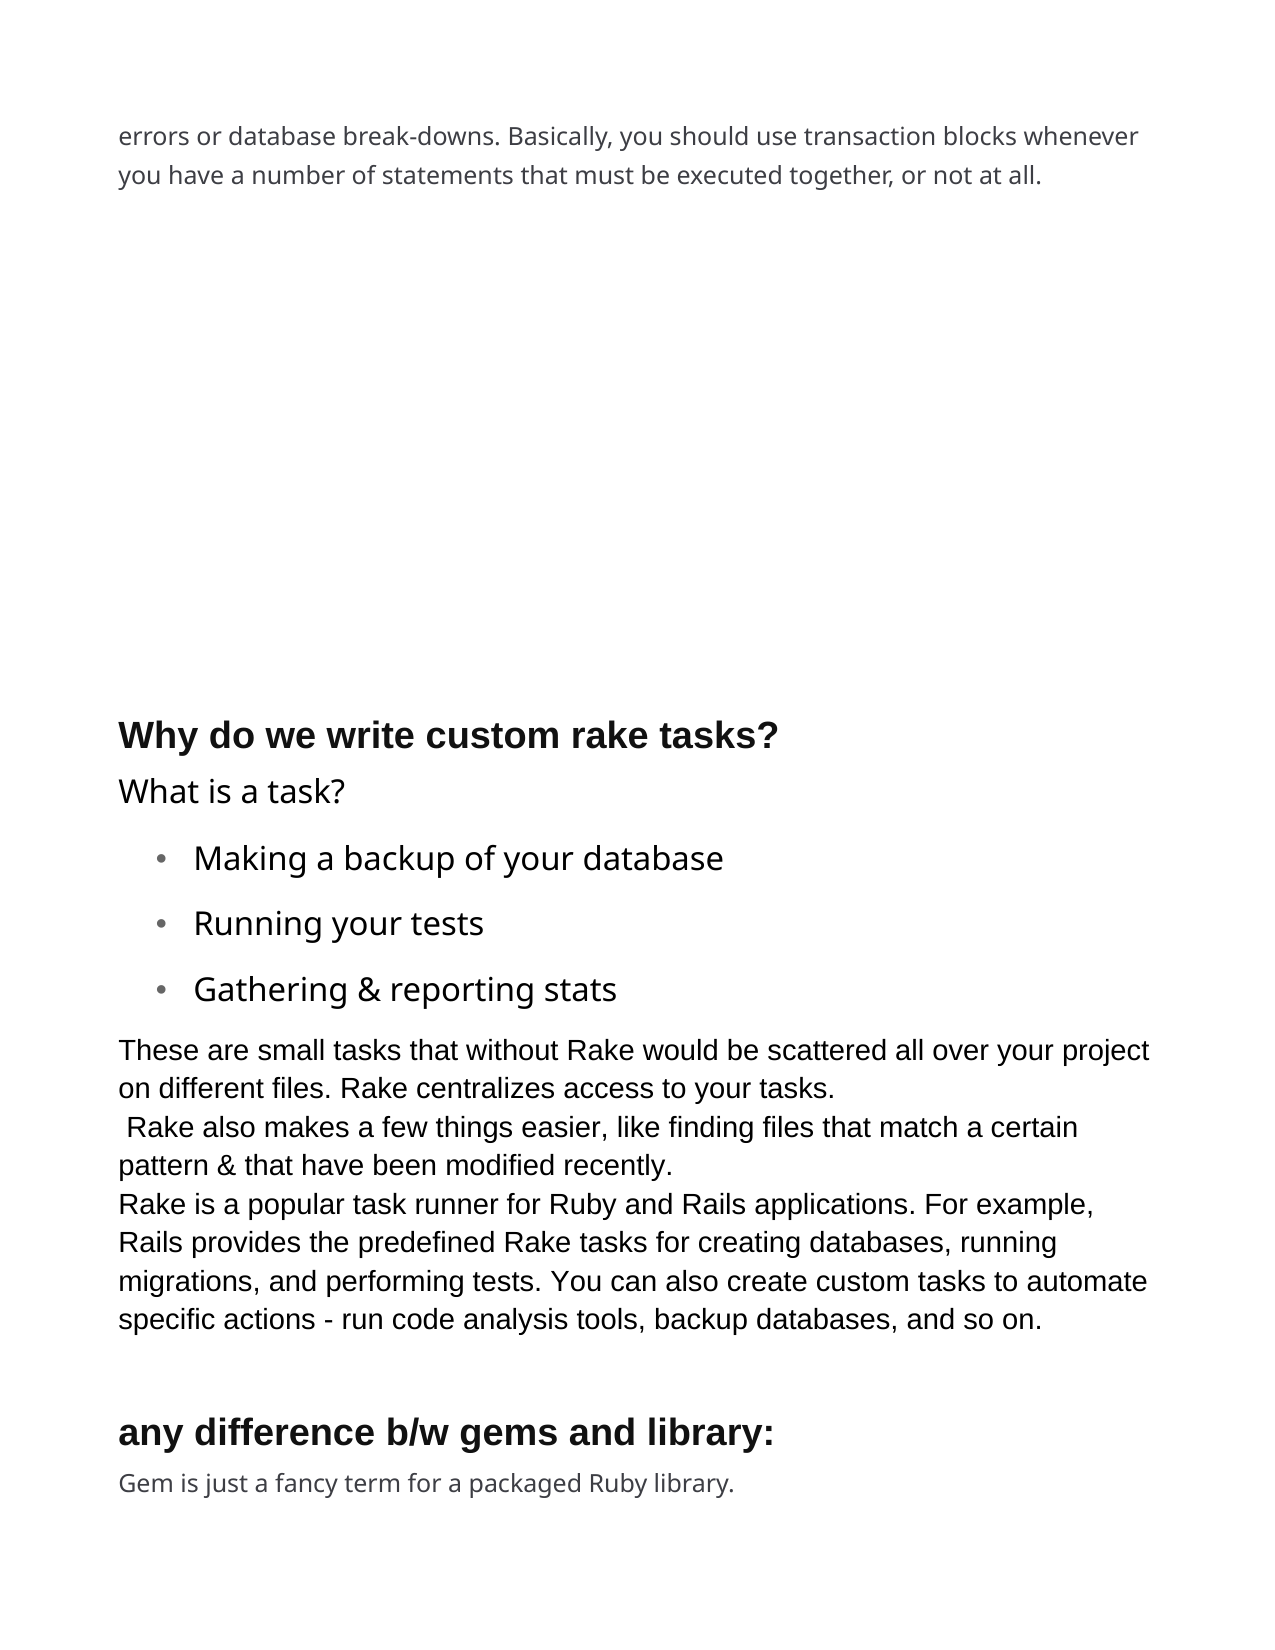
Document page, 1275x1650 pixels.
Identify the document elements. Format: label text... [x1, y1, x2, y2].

text Gem is just a fancy term for a packaged Ruby library. [118, 1466, 1157, 1500]
text errors or database break-downs. Basically, you should use transaction blocks whenever you have a number of statements that must be executed together, or not at all. [118, 118, 1157, 191]
list Gathering & reporting stats [156, 967, 1157, 1011]
list Running your tests [156, 901, 1157, 945]
text These are small tasks that without Rake would be scattered all over your project on different files. Rake centralizes access to your tasks. [118, 1033, 1157, 1105]
subtitle any difference b/w gems and library: [118, 1366, 1157, 1453]
text Rake is a popular task runner for Ruby and Rails applications. For example, Rails provides the predefined Rake tasks for creating databases, running migrations, and performing tests. You can also create custom tasks to automate specific actions - run code analysis tools, backup databases, and so on. [118, 1187, 1157, 1336]
list Making a backup of your database [156, 835, 1157, 879]
text What is a task? [118, 769, 1157, 813]
text Rake also makes a few things easier, like finding files that match a certain pattern & that have been modified recently. [118, 1110, 1157, 1182]
subtitle Why do we write custom rake tasks? [118, 713, 1157, 756]
